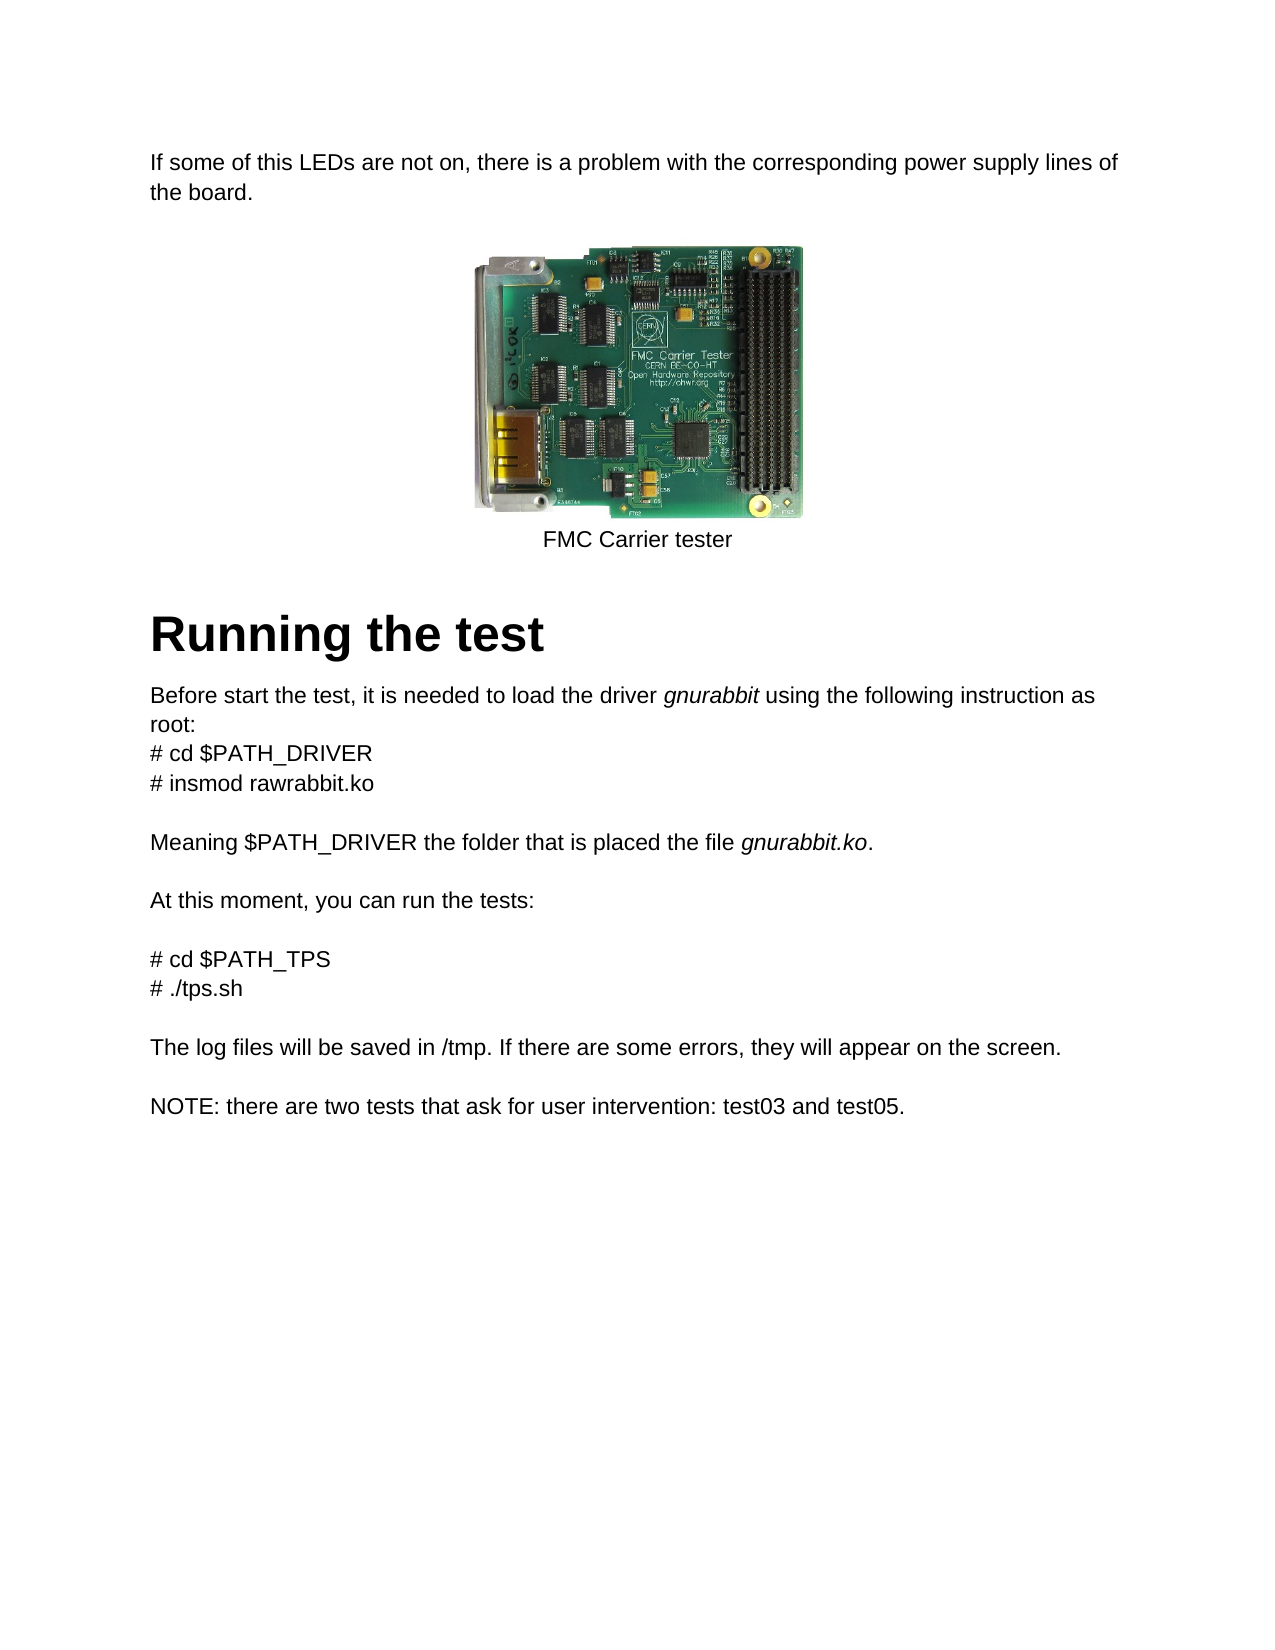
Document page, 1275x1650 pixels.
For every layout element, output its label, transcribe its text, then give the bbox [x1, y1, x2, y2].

text Before start the test, it is needed to load the driver gnurabbit using the following instruction as root: [150, 682, 1125, 737]
text # cd $PATH_DRIVER [150, 741, 1125, 767]
text If some of this LEDs are not on, there is a problem with the corresponding power supply lines of the board. [150, 150, 1125, 205]
subtitle Running the test [150, 606, 1125, 661]
text # ./tps.sh [150, 976, 1125, 1002]
text NOTE: there are two tests that ask for user intervention: test03 and test05. [150, 1093, 1125, 1119]
picture [467, 238, 808, 523]
text FMC Carrier tester [150, 526, 1125, 552]
text The log files will be saved in /tmp. If there are some errors, they will appear on the screen. [150, 1035, 1125, 1060]
text Meaning $PATH_DRIVER the folder that is placed the file gnurabbit.ko. [150, 829, 1125, 855]
text # insmod rawrabbit.ko [150, 770, 1125, 796]
text # cd $PATH_TPS [150, 947, 1125, 972]
text At this moment, you can run the tests: [150, 888, 1125, 913]
